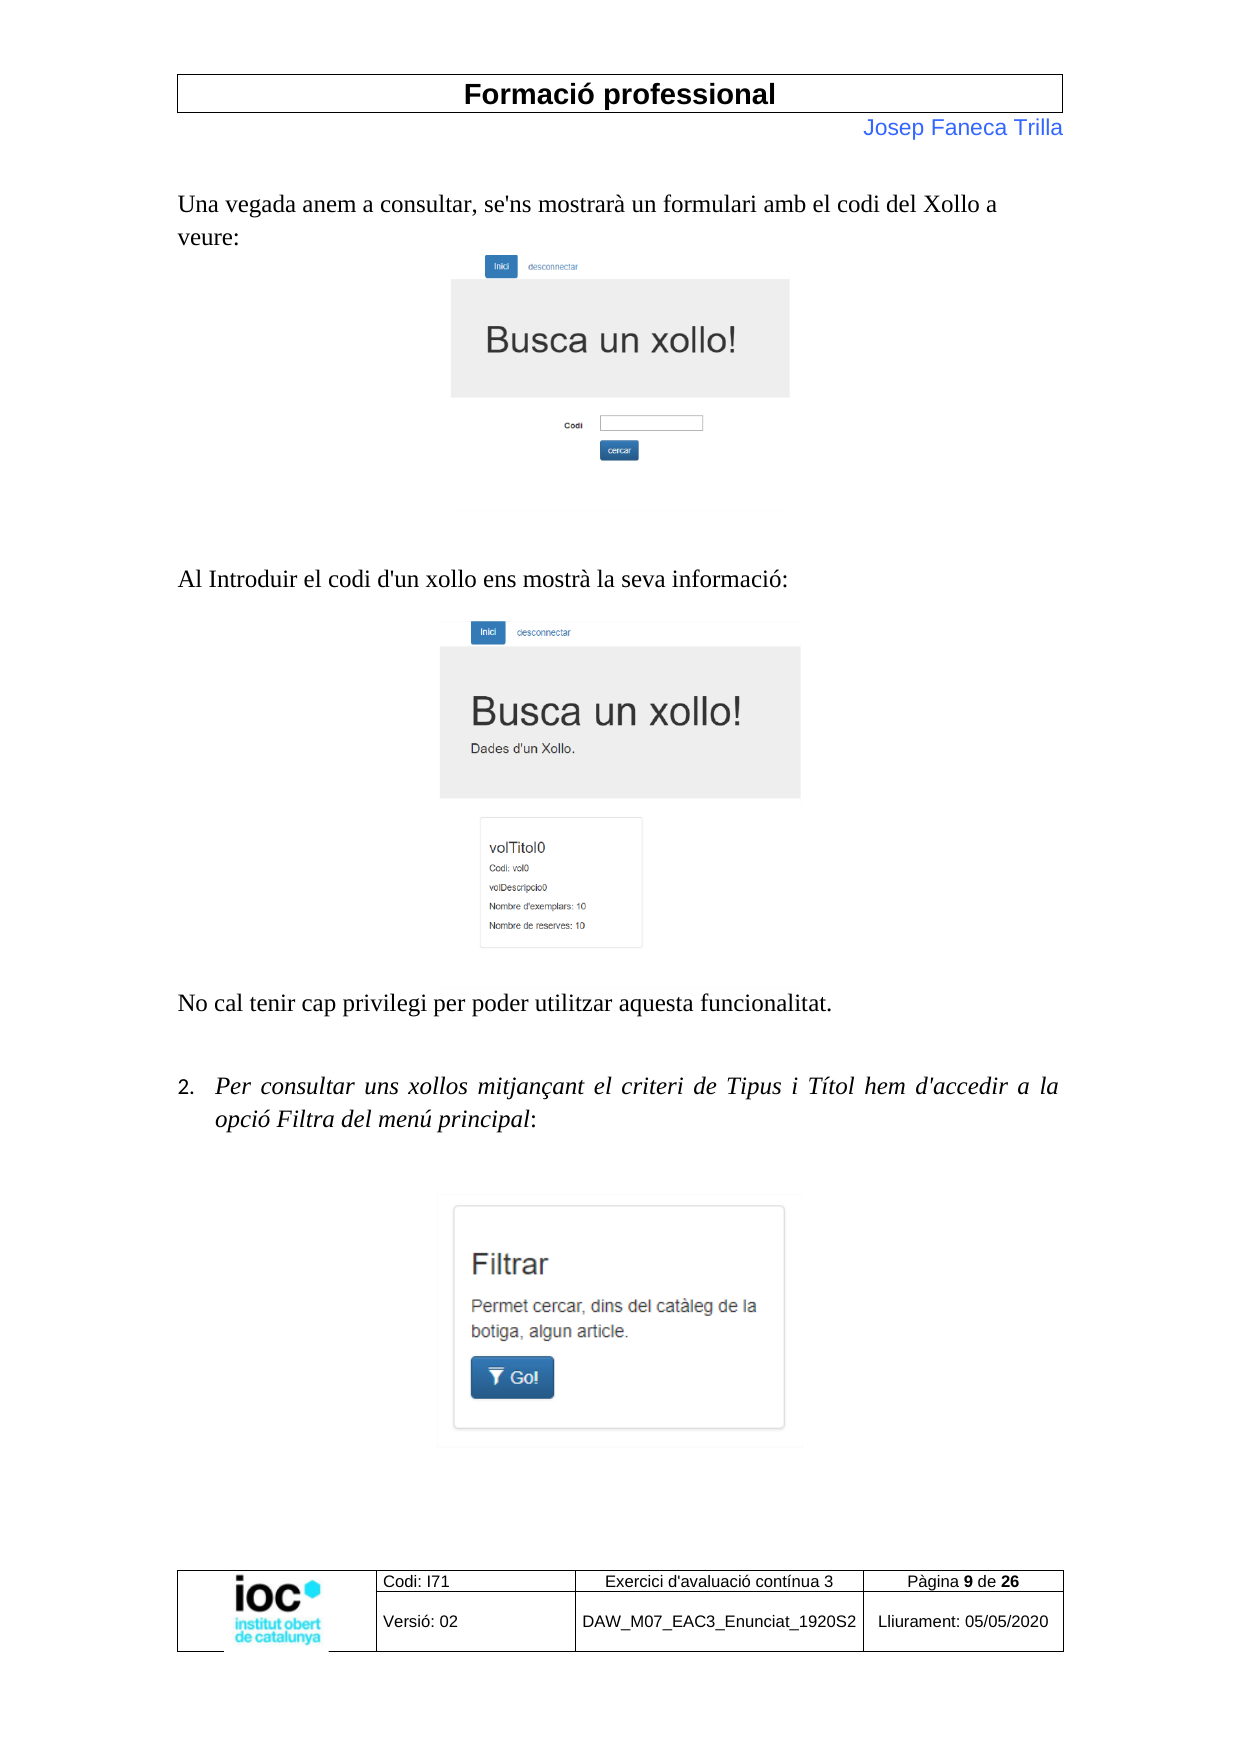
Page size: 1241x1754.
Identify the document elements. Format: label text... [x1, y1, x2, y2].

list Per consultar uns xollos mitjançant el criteri de Tipus i Títol hem d'accedir a la opció Filtra del menú principal: [177, 1071, 1063, 1133]
picture [450, 255, 790, 511]
picture [437, 1194, 803, 1448]
text No cal tenir cap privilegi per poder utilitzar aquesta funcionalitat. [177, 988, 1063, 1017]
text Al Introduir el codi d'un xollo ens mostrà la seva informació: [177, 564, 1063, 593]
picture [439, 621, 801, 989]
picture [224, 1571, 329, 1652]
text Una vegada anem a consultar, se'ns mostrarà un formulari amb el codi del Xollo a veure: [177, 189, 1063, 251]
